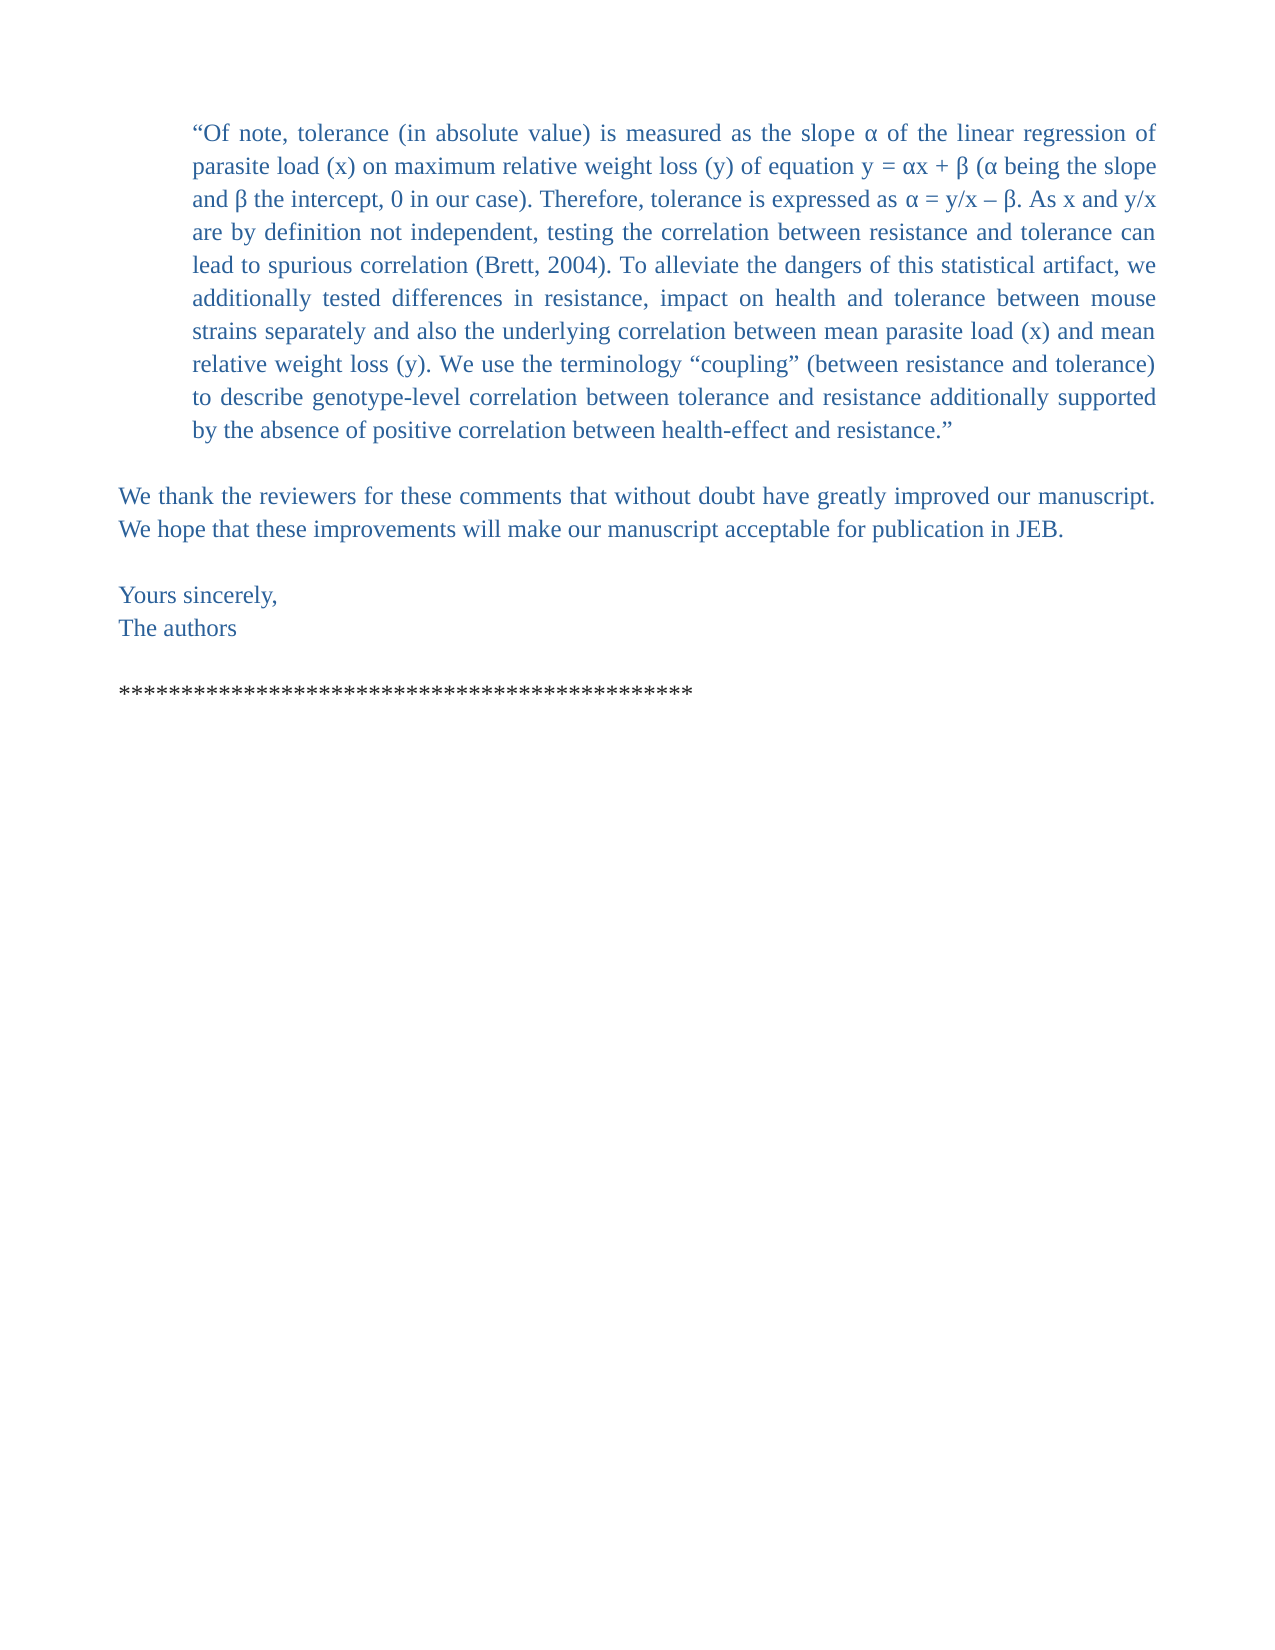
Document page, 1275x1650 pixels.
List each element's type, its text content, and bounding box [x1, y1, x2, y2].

text ********************************************** [118, 646, 1157, 708]
text The authors [118, 613, 1157, 642]
text Yours sincerely, [118, 580, 1157, 609]
text We thank the reviewers for these comments that without doubt have greatly improved our manuscript. We hope that these improvements will make our manuscript acceptable for publication in JEB. [118, 481, 1157, 543]
text “Of note, tolerance (in absolute value) is measured as the slope α of the linear regression of parasite load (x) on maximum relative weight loss (y) of equation y = αx + β (α being the slope and β the intercept, 0 in our case). Therefore, tolerance is expressed as α = y/x – β. As x and y/x are by definition not independent, testing the correlation between resistance and tolerance can lead to spurious correlation (Brett, 2004). To alleviate the dangers of this statistical artifact, we additionally tested differences in resistance, impact on health and tolerance between mouse strains separately and also the underlying correlation between mean parasite load (x) and mean relative weight loss (y). We use the terminology “coupling” (between resistance and tolerance) to describe genotype-level correlation between tolerance and resistance additionally supported by the absence of positive correlation between health-effect and resistance.” [192, 118, 1157, 444]
